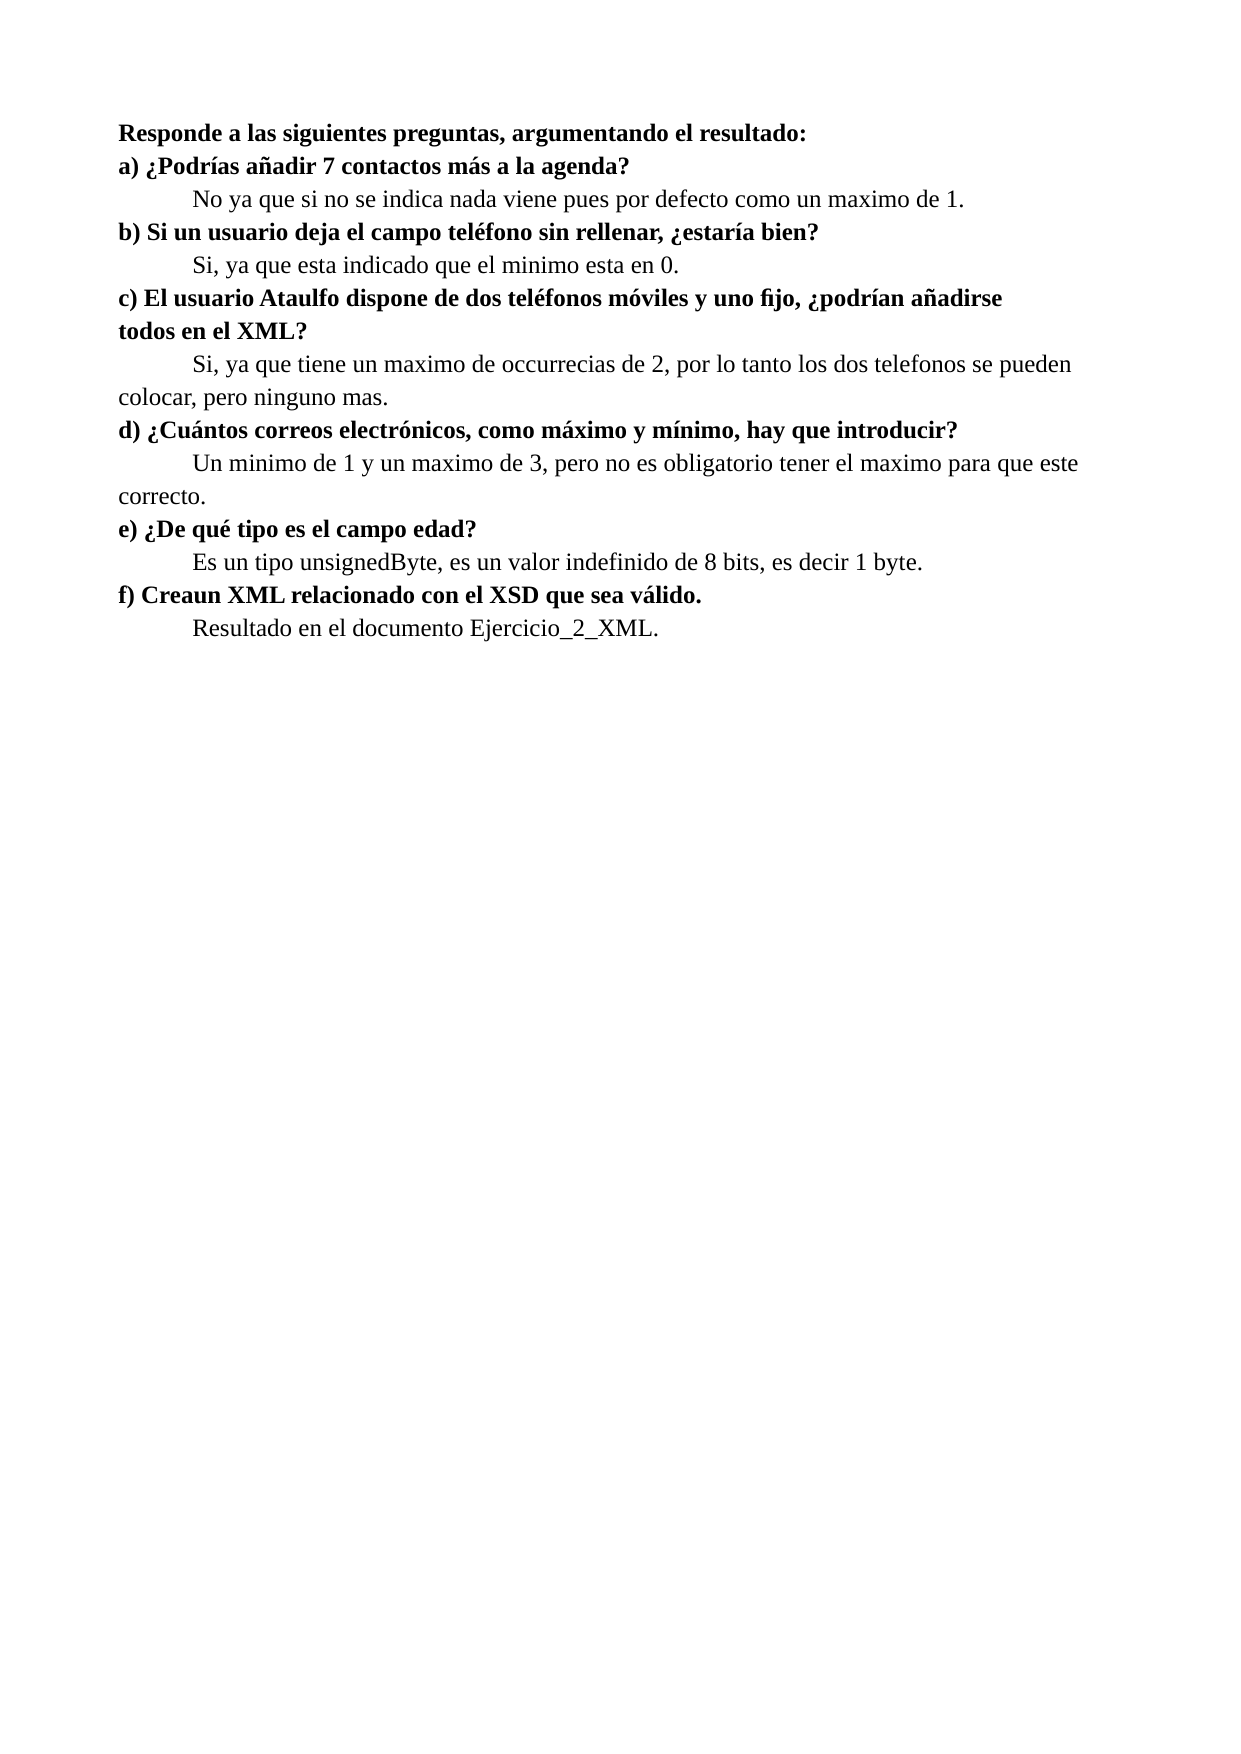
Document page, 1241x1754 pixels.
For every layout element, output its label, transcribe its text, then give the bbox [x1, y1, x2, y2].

text f) Creaun XML relacionado con el XSD que sea válido. [118, 580, 1122, 609]
text Es un tipo unsignedByte, es un valor indefinido de 8 bits, es decir 1 byte. [118, 547, 1122, 576]
text a) ¿Podrías añadir 7 contactos más a la agenda? [118, 151, 1122, 180]
text Si, ya que esta indicado que el minimo esta en 0. [118, 250, 1122, 279]
text Si, ya que tiene un maximo de occurrecias de 2, por lo tanto los dos telefonos se pueden colocar, pero ninguno mas. [118, 349, 1122, 411]
text Responde a las siguientes preguntas, argumentando el resultado: [118, 118, 1122, 147]
text No ya que si no se indica nada viene pues por defecto como un maximo de 1. [118, 184, 1122, 213]
text e) ¿De qué tipo es el campo edad? [118, 514, 1122, 543]
text c) El usuario Ataulfo dispone de dos teléfonos móviles y uno ﬁjo, ¿podrían añadirse [118, 283, 1122, 312]
text Resultado en el documento Ejercicio_2_XML. [118, 613, 1122, 642]
text b) Si un usuario deja el campo teléfono sin rellenar, ¿estaría bien? [118, 217, 1122, 246]
text d) ¿Cuántos correos electrónicos, como máximo y mínimo, hay que introducir? [118, 415, 1122, 444]
text todos en el XML? [118, 316, 1122, 345]
text Un minimo de 1 y un maximo de 3, pero no es obligatorio tener el maximo para que este correcto. [118, 448, 1122, 510]
